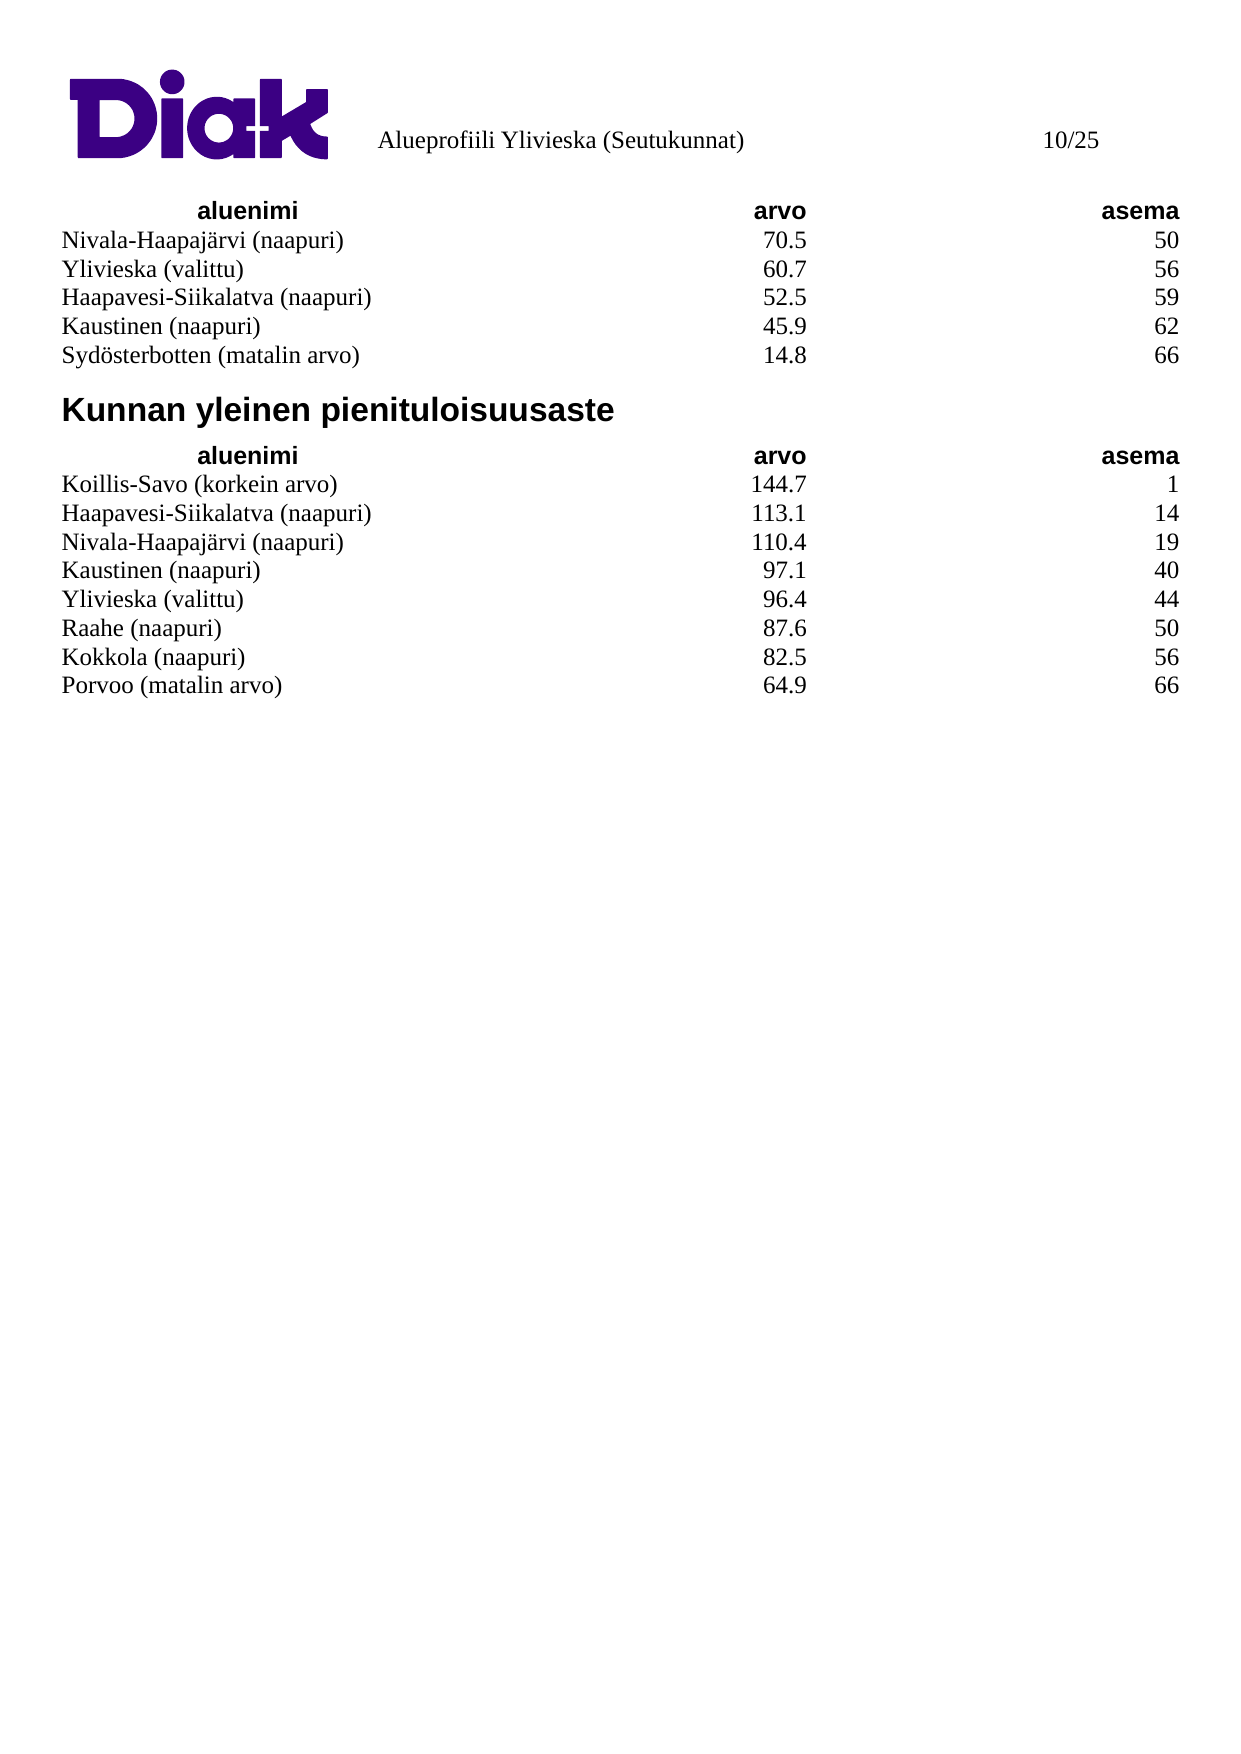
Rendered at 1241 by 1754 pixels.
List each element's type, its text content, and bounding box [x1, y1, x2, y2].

table_cell Porvoo (matalin arvo) [61, 671, 434, 699]
table_header asema [806, 441, 1179, 469]
table_cell 144.7 [434, 469, 806, 498]
table_cell 97.1 [434, 556, 806, 584]
table_cell 44 [806, 584, 1179, 613]
table_cell 45.9 [434, 311, 806, 340]
table_cell Kaustinen (naapuri) [61, 311, 434, 340]
table_cell 113.1 [434, 498, 806, 527]
table_cell Koillis-Savo (korkein arvo) [61, 469, 434, 498]
subtitle Kunnan yleinen pienituloisuusaste [61, 389, 1179, 428]
table_cell 82.5 [434, 642, 806, 671]
table_cell 60.7 [434, 254, 806, 282]
table_cell 70.5 [434, 225, 806, 254]
table_cell 52.5 [434, 283, 806, 311]
table_cell Sydösterbotten (matalin arvo) [61, 340, 434, 369]
table_cell 56 [806, 254, 1179, 282]
table_cell 64.9 [434, 671, 806, 699]
table_cell 14 [806, 498, 1179, 527]
table_cell Ylivieska (valittu) [61, 584, 434, 613]
table_cell 87.6 [434, 613, 806, 642]
table_cell 19 [806, 527, 1179, 556]
table_cell Nivala-Haapajärvi (naapuri) [61, 527, 434, 556]
table_cell 1 [806, 469, 1179, 498]
table_header aluenimi [61, 196, 434, 225]
table_cell Haapavesi-Siikalatva (naapuri) [61, 498, 434, 527]
table_cell Ylivieska (valittu) [61, 254, 434, 282]
table_header arvo [434, 196, 806, 225]
table_cell 59 [806, 283, 1179, 311]
table_header asema [806, 196, 1179, 225]
table_cell 50 [806, 225, 1179, 254]
table_header aluenimi [61, 441, 434, 469]
table_cell 66 [806, 340, 1179, 369]
table_cell 62 [806, 311, 1179, 340]
table_cell Kokkola (naapuri) [61, 642, 434, 671]
table_cell 50 [806, 613, 1179, 642]
table_cell 66 [806, 671, 1179, 699]
table_cell Raahe (naapuri) [61, 613, 434, 642]
table_cell 14.8 [434, 340, 806, 369]
table_cell Kaustinen (naapuri) [61, 556, 434, 584]
table_cell Nivala-Haapajärvi (naapuri) [61, 225, 434, 254]
table_header arvo [434, 441, 806, 469]
table_cell Haapavesi-Siikalatva (naapuri) [61, 283, 434, 311]
table_cell 110.4 [434, 527, 806, 556]
table_cell 96.4 [434, 584, 806, 613]
table_cell 56 [806, 642, 1179, 671]
table_cell 40 [806, 556, 1179, 584]
